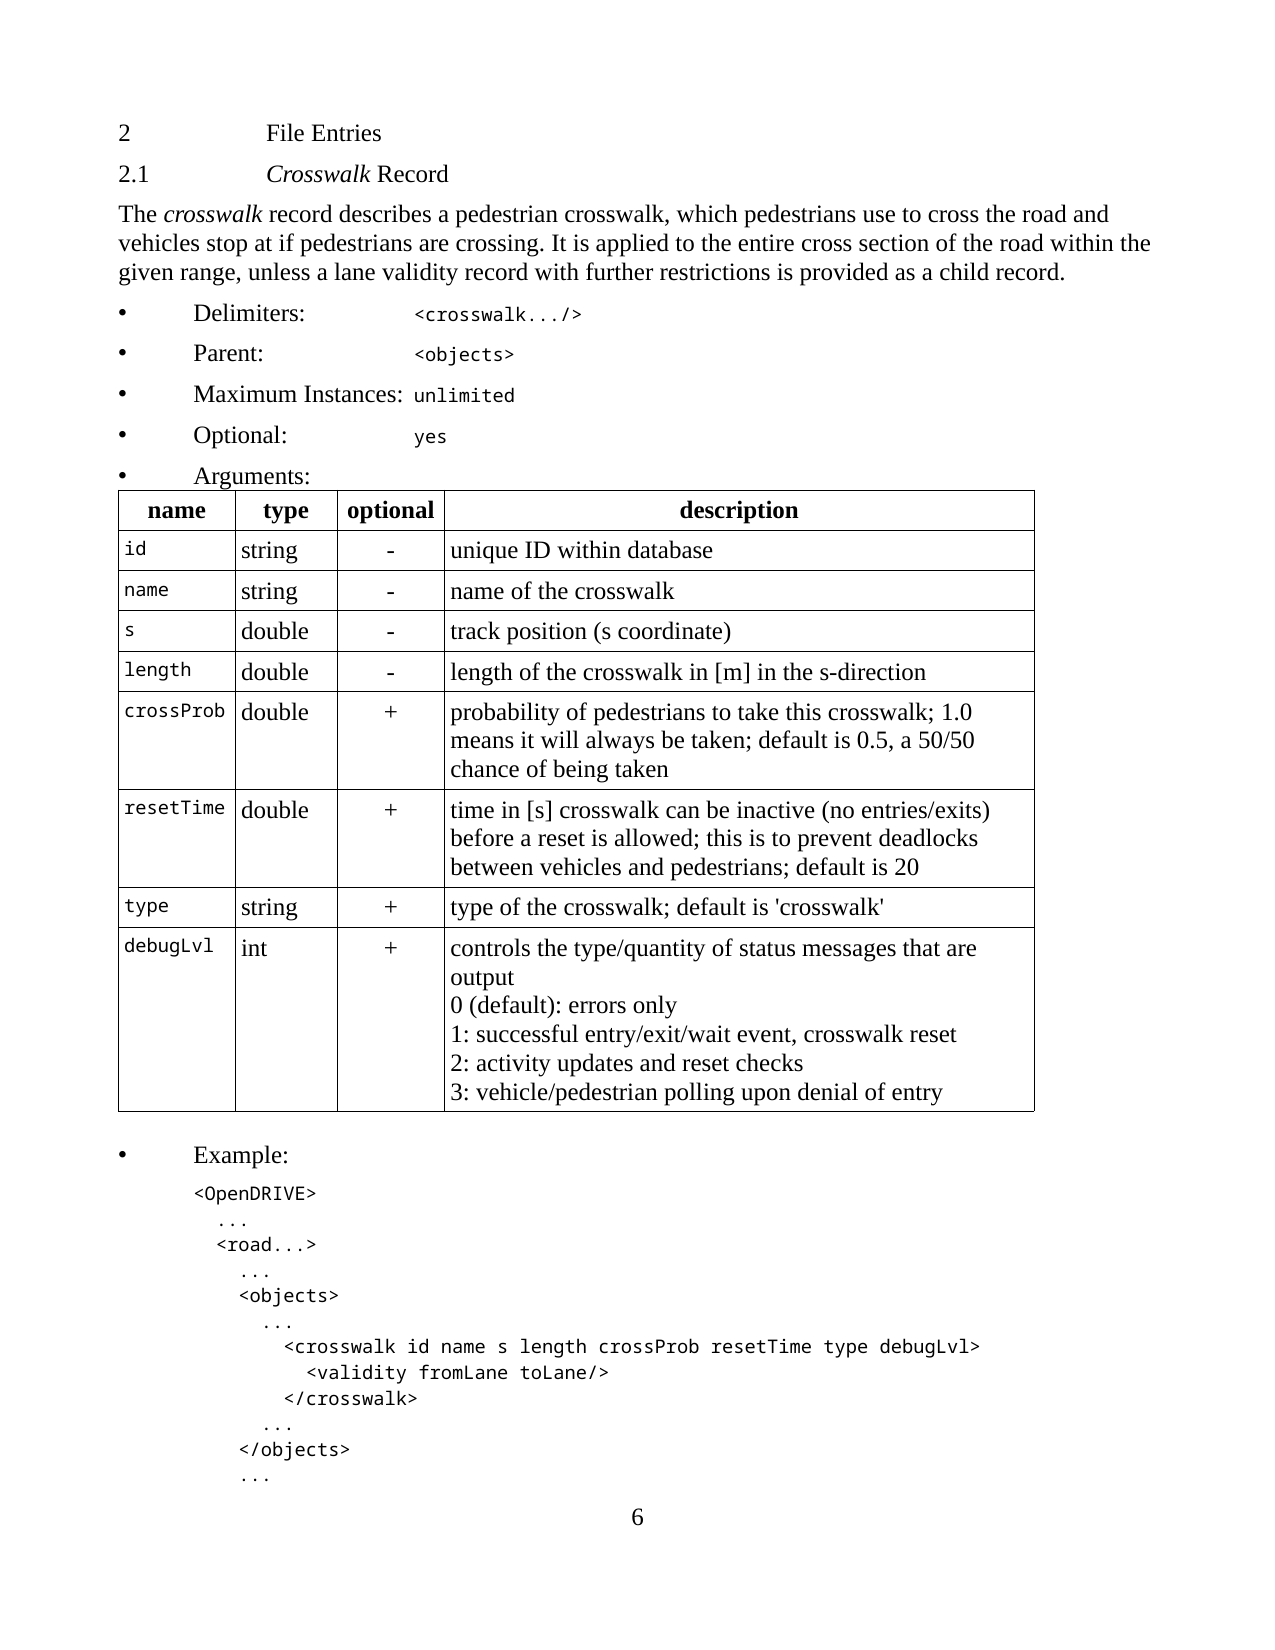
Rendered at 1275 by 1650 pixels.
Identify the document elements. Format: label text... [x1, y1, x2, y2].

table_cell resetTime [119, 790, 235, 887]
table_cell type of the crosswalk; default is 'crosswalk' [445, 888, 1034, 927]
table_cell unique ID within database [445, 531, 1034, 570]
table_cell length of the crosswalk in [m] in the s-direction [445, 652, 1034, 691]
text ... [193, 1410, 1157, 1436]
table_cell name [119, 571, 235, 610]
table_cell + [338, 790, 444, 887]
table_cell crossProb [119, 692, 235, 789]
table_cell id [119, 531, 235, 570]
table_cell controls the type/quantity of status messages that are output 0 (default): errors only 1: successful entry/exit/wait event, crosswalk reset 2: activity updates and reset checks 3: vehicle/pedestrian polling upon denial of entry [445, 928, 1034, 1111]
table_cell double [236, 611, 337, 651]
text 2.1 Crosswalk Record [118, 159, 1157, 188]
table_cell length [119, 652, 235, 691]
table_cell - [338, 571, 444, 610]
table_cell - [338, 652, 444, 691]
table_cell time in [s] crosswalk can be inactive (no entries/exits) before a reset is allowed; this is to prevent deadlocks between vehicles and pedestrians; default is 20 [445, 790, 1034, 887]
text </objects> [193, 1436, 1157, 1461]
text ... [193, 1206, 1157, 1232]
list Delimiters: <crosswalk.../> [118, 298, 1157, 327]
table_header description [445, 491, 1034, 530]
text <crosswalk id name s length crossProb resetTime type debugLvl> [193, 1334, 1157, 1359]
text <validity fromLane toLane/> [193, 1359, 1157, 1385]
text 2 File Entries [118, 118, 1157, 147]
table_cell + [338, 692, 444, 789]
text </crosswalk> [193, 1385, 1157, 1410]
table_cell type [119, 888, 235, 927]
table_cell double [236, 692, 337, 789]
list Example: [118, 1140, 1157, 1169]
table_cell string [236, 571, 337, 610]
text <road...> [193, 1232, 1157, 1257]
text <objects> [193, 1283, 1157, 1308]
text <OpenDRIVE> [193, 1181, 1157, 1206]
table_cell s [119, 611, 235, 651]
table_header name [119, 491, 235, 530]
text The crosswalk record describes a pedestrian crosswalk, which pedestrians use to cross the road and vehicles stop at if pedestrians are crossing. It is applied to the entire cross section of the road within the given range, unless a lane validity record with further restrictions is provided as a child record. [118, 199, 1157, 286]
table_header type [236, 491, 337, 530]
list Maximum Instances: unlimited [118, 379, 1157, 408]
table_cell - [338, 531, 444, 570]
table_cell probability of pedestrians to take this crosswalk; 1.0 means it will always be taken; default is 0.5, a 50/50 chance of being taken [445, 692, 1034, 789]
table_cell + [338, 888, 444, 927]
table_cell + [338, 928, 444, 1111]
table_cell - [338, 611, 444, 651]
table_cell track position (s coordinate) [445, 611, 1034, 651]
text ... [193, 1257, 1157, 1283]
text ... [193, 1461, 1157, 1487]
table_cell string [236, 531, 337, 570]
table_header optional [338, 491, 444, 530]
table_cell debugLvl [119, 928, 235, 1111]
table_cell string [236, 888, 337, 927]
list Arguments: [118, 461, 1157, 489]
table_cell double [236, 652, 337, 691]
table_cell name of the crosswalk [445, 571, 1034, 610]
text ... [193, 1308, 1157, 1334]
table_cell int [236, 928, 337, 1111]
table_cell double [236, 790, 337, 887]
list Parent: <objects> [118, 338, 1157, 367]
list Optional: yes [118, 420, 1157, 449]
